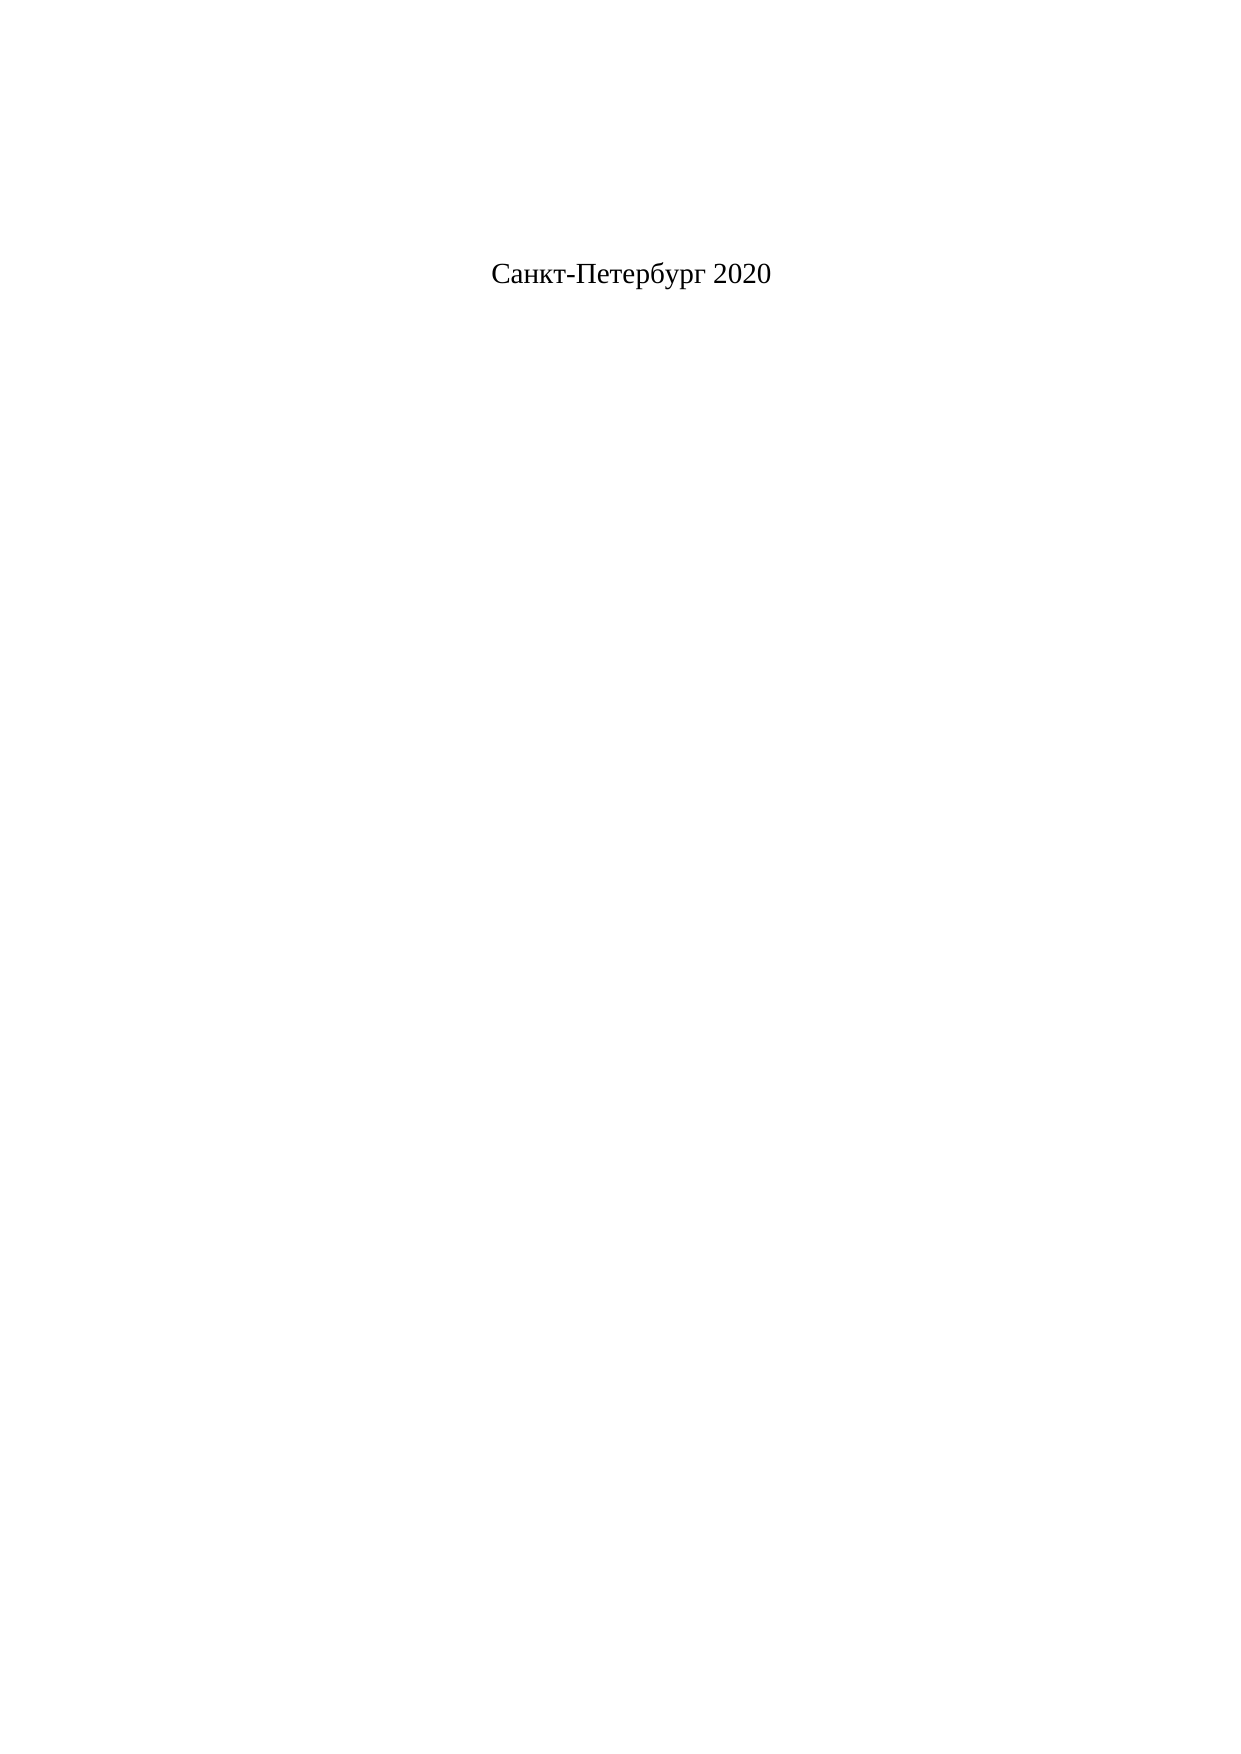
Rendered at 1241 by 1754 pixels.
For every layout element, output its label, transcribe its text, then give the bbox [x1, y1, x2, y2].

text Санкт-Петербург 2020 [164, 256, 1099, 290]
